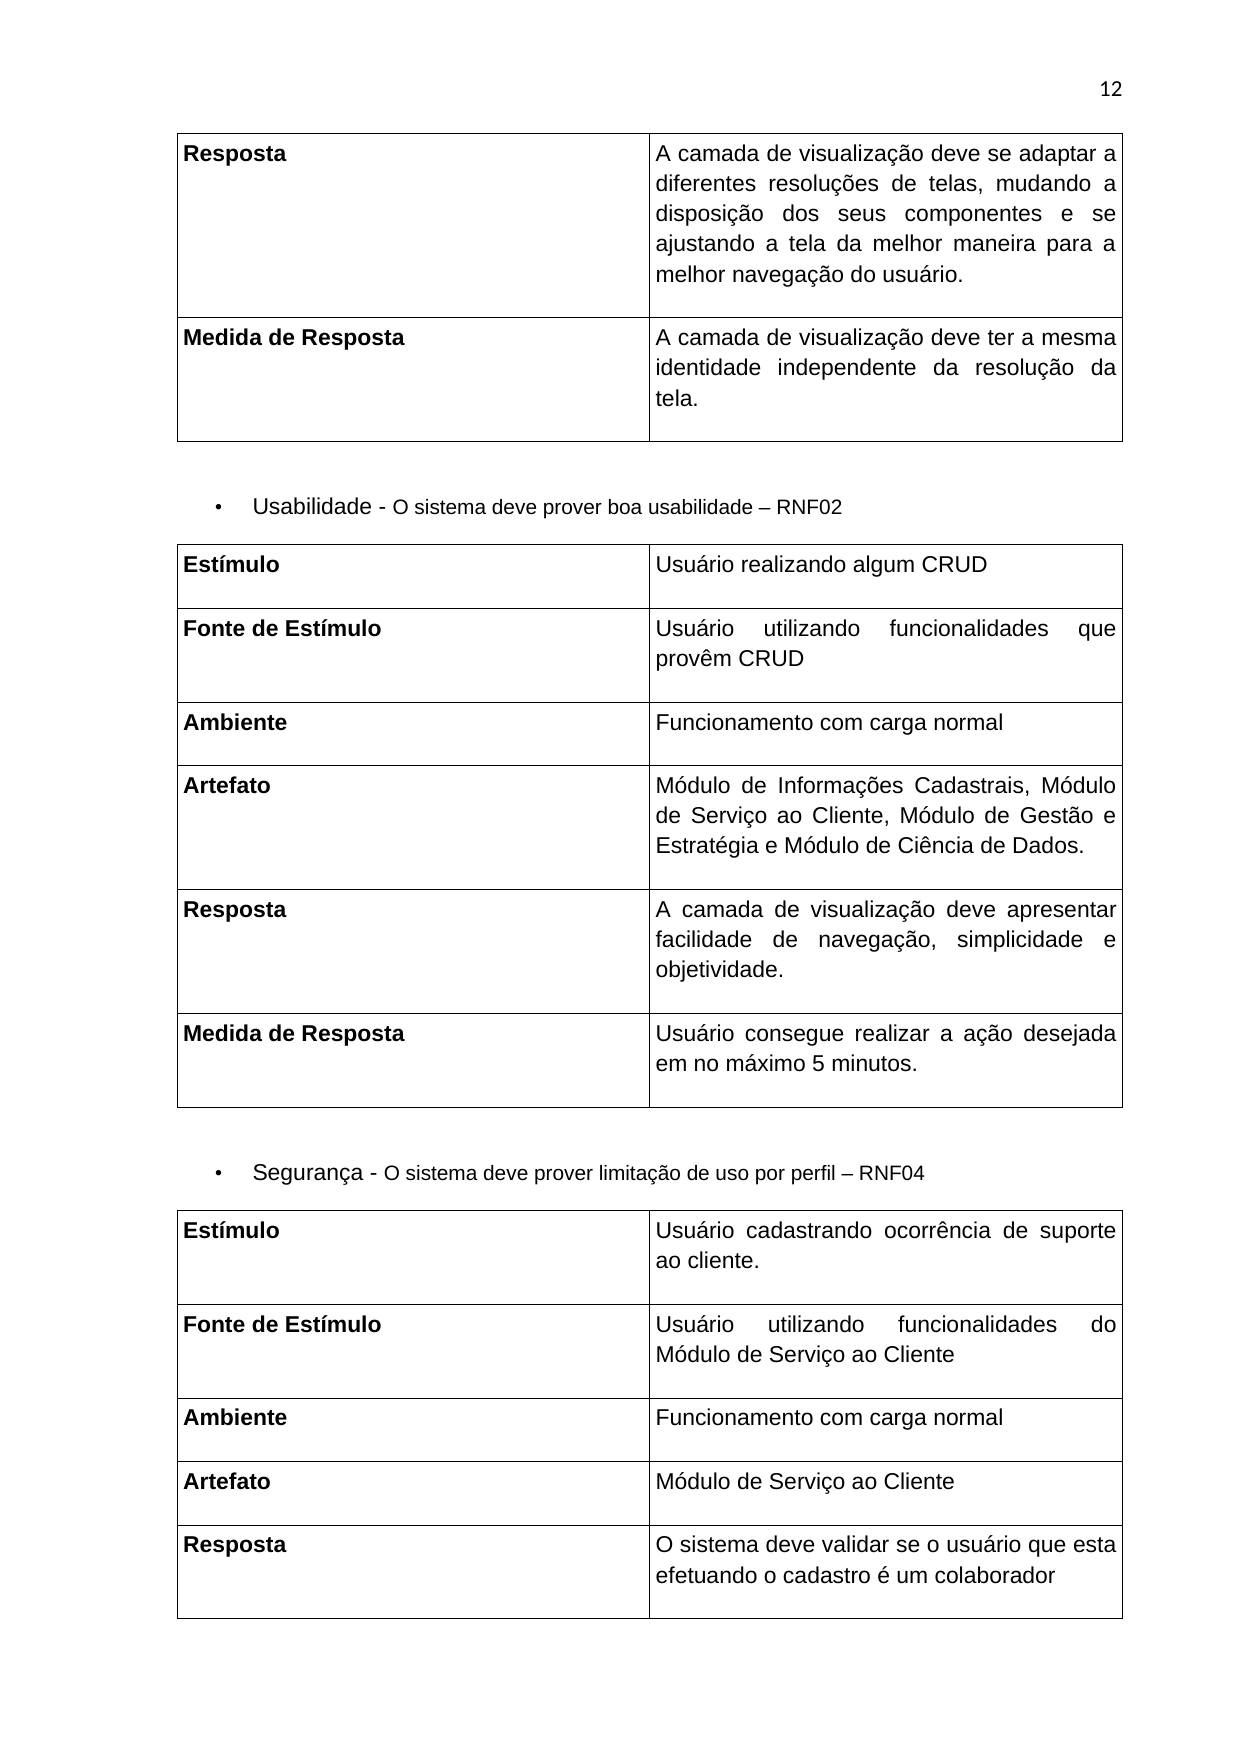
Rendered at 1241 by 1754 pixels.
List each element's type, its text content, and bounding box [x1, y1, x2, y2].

table_cell Medida de Resposta [178, 318, 649, 441]
table_cell Usuário consegue realizar a ação desejada em no máximo 5 minutos. [650, 1014, 1122, 1107]
table_cell A camada de visualização deve ter a mesma identidade independente da resolução da tela. [650, 318, 1122, 441]
table_cell Funcionamento com carga normal [650, 703, 1122, 765]
table_cell Fonte de Estímulo [178, 1305, 649, 1397]
table_cell Medida de Resposta [178, 1014, 649, 1107]
table_cell Resposta [178, 1526, 649, 1618]
table_cell Ambiente [178, 1399, 649, 1461]
table_cell Resposta [178, 134, 649, 317]
table_cell O sistema deve validar se o usuário que esta efetuando o cadastro é um colaborador [650, 1526, 1122, 1618]
table_cell Usuário utilizando funcionalidades que provêm CRUD [650, 609, 1122, 702]
table_header Usuário realizando algum CRUD [650, 545, 1122, 608]
table_cell Funcionamento com carga normal [650, 1399, 1122, 1461]
table_cell Artefato [178, 766, 649, 889]
table_cell Ambiente [178, 703, 649, 765]
table_cell A camada de visualização deve apresentar facilidade de navegação, simplicidade e objetividade. [650, 890, 1122, 1013]
table_cell Módulo de Serviço ao Cliente [650, 1462, 1122, 1524]
table_cell A camada de visualização deve se adaptar a diferentes resoluções de telas, mudando a disposição dos seus componentes e se ajustando a tela da melhor maneira para a melhor navegação do usuário. [650, 134, 1122, 317]
table_cell Fonte de Estímulo [178, 609, 649, 702]
table_cell Usuário utilizando funcionalidades do Módulo de Serviço ao Cliente [650, 1305, 1122, 1397]
table_cell Resposta [178, 890, 649, 1013]
table_cell Módulo de Informações Cadastrais, Módulo de Serviço ao Cliente, Módulo de Gestão e Estratégia e Módulo de Ciência de Dados. [650, 766, 1122, 889]
list Usabilidade - O sistema deve prover boa usabilidade – RNF02 [215, 493, 1122, 520]
table_header Usuário cadastrando ocorrência de suporte ao cliente. [650, 1211, 1122, 1304]
table_cell Artefato [178, 1462, 649, 1524]
table_header Estímulo [178, 545, 649, 608]
list Segurança - O sistema deve prover limitação de uso por perfil – RNF04 [215, 1159, 1122, 1185]
table_header Estímulo [178, 1211, 649, 1304]
